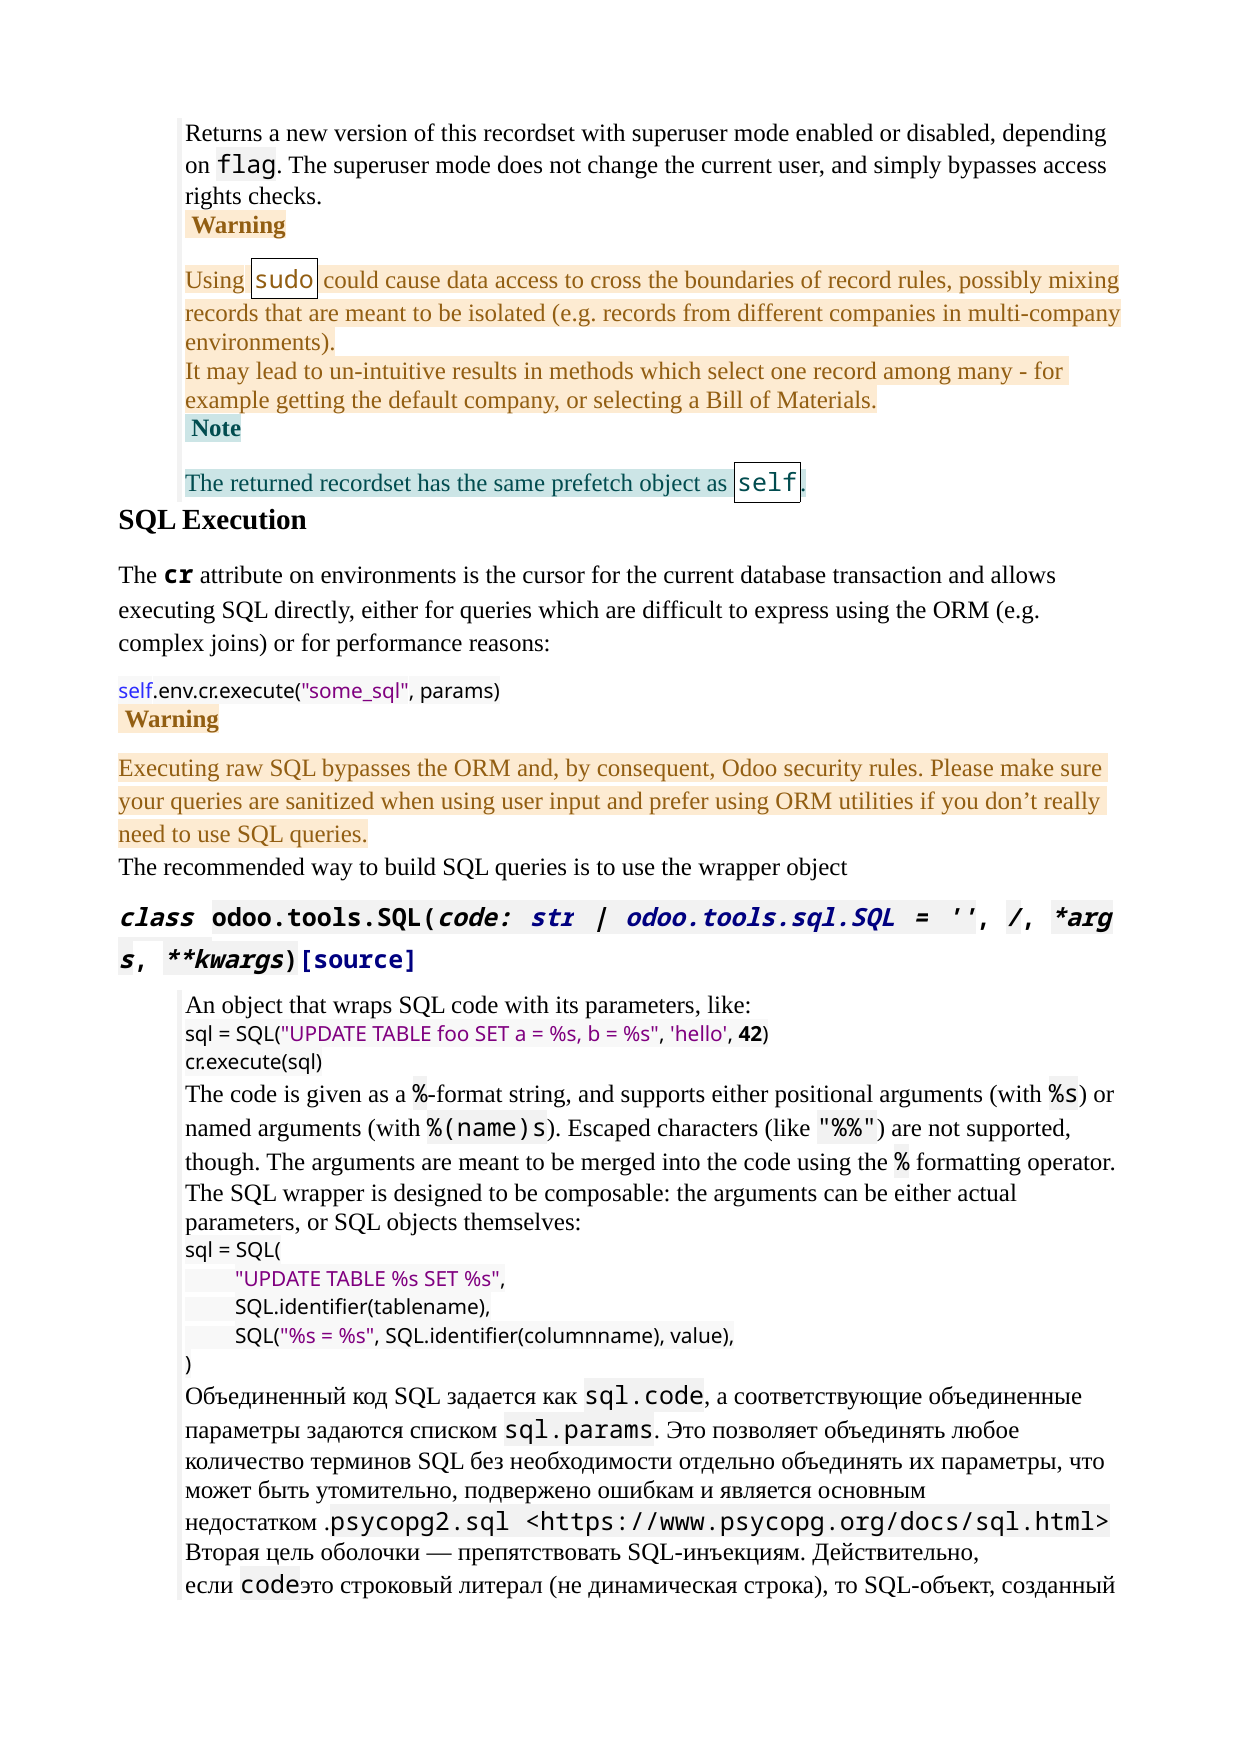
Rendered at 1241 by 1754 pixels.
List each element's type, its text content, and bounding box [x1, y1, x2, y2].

text The cr attribute on environments is the cursor for the current database transaction and allows executing SQL directly, either for queries which are difficult to express using the ORM (e.g. complex joins) or for performance reasons: [118, 557, 1122, 657]
list Using sudo could cause data access to cross the boundaries of record rules, possibly mixing records that are meant to be isolated (e.g. records from different companies in multi-company environments). [182, 258, 1122, 356]
text The recommended way to build SQL queries is to use the wrapper object [118, 852, 1122, 881]
text Warning [182, 210, 1122, 238]
list Объединенный код SQL задается как sql.code, а соответствующие объединенные параметры задаются списком sql.params. Это позволяет объединять любое количество терминов SQL без необходимости отдельно объединять их параметры, что может быть утомительно, подвержено ошибкам и является основным недостатком .psycopg2.sql <https://www.psycopg.org/docs/sql.html> [182, 1378, 1122, 1537]
subtitle SQL Execution [118, 502, 1122, 536]
list . [801, 462, 1122, 502]
text SQL.identifier(tablename), [182, 1292, 1122, 1321]
text SQL("%s = %s", SQL.identifier(columnname), value), [182, 1321, 1122, 1349]
text ) [182, 1349, 1122, 1378]
text self.env.cr.execute("some_sql", params) [118, 676, 1122, 704]
text "UPDATE TABLE %s SET %s", [182, 1264, 1122, 1292]
text Note [182, 413, 1122, 442]
list The returned recordset has the same prefetch object as [182, 462, 734, 502]
list Returns a new version of this recordset with superuser mode enabled or disabled, depending on flag. The superuser mode does not change the current user, and simply bypasses access rights checks. [182, 118, 1122, 210]
subtitle class odoo.tools.SQL(code: str | odoo.tools.sql.SQL = '', /, *args, **kwargs)[source] [118, 900, 1122, 975]
text Warning [118, 704, 1122, 733]
list self [735, 463, 800, 502]
text cr.execute(sql) [182, 1047, 1122, 1076]
list Вторая цель оболочки — препятствовать SQL-инъекциям. Действительно, если codeэто строковый литерал (не динамическая строка), то SQL-объект, созданный [182, 1537, 1122, 1600]
text Executing raw SQL bypasses the ORM and, by consequent, Odoo security rules. Please make sure your queries are sanitized when using user input and prefer using ORM utilities if you don’t really need to use SQL queries. [118, 753, 1122, 848]
list It may lead to un-intuitive results in methods which select one record among many - for example getting the default company, or selecting a Bill of Materials. [182, 356, 1122, 413]
list An object that wraps SQL code with its parameters, like: [182, 990, 1122, 1019]
text sql = SQL("UPDATE TABLE foo SET a = %s, b = %s", 'hello', 42) [182, 1019, 1122, 1047]
list The SQL wrapper is designed to be composable: the arguments can be either actual parameters, or SQL objects themselves: [182, 1178, 1122, 1235]
list The code is given as a %-format string, and supports either positional arguments (with %s) or named arguments (with %(name)s). Escaped characters (like "%%") are not supported, though. The arguments are meant to be merged into the code using the % formatting operator. [182, 1076, 1122, 1178]
text sql = SQL( [182, 1235, 1122, 1264]
